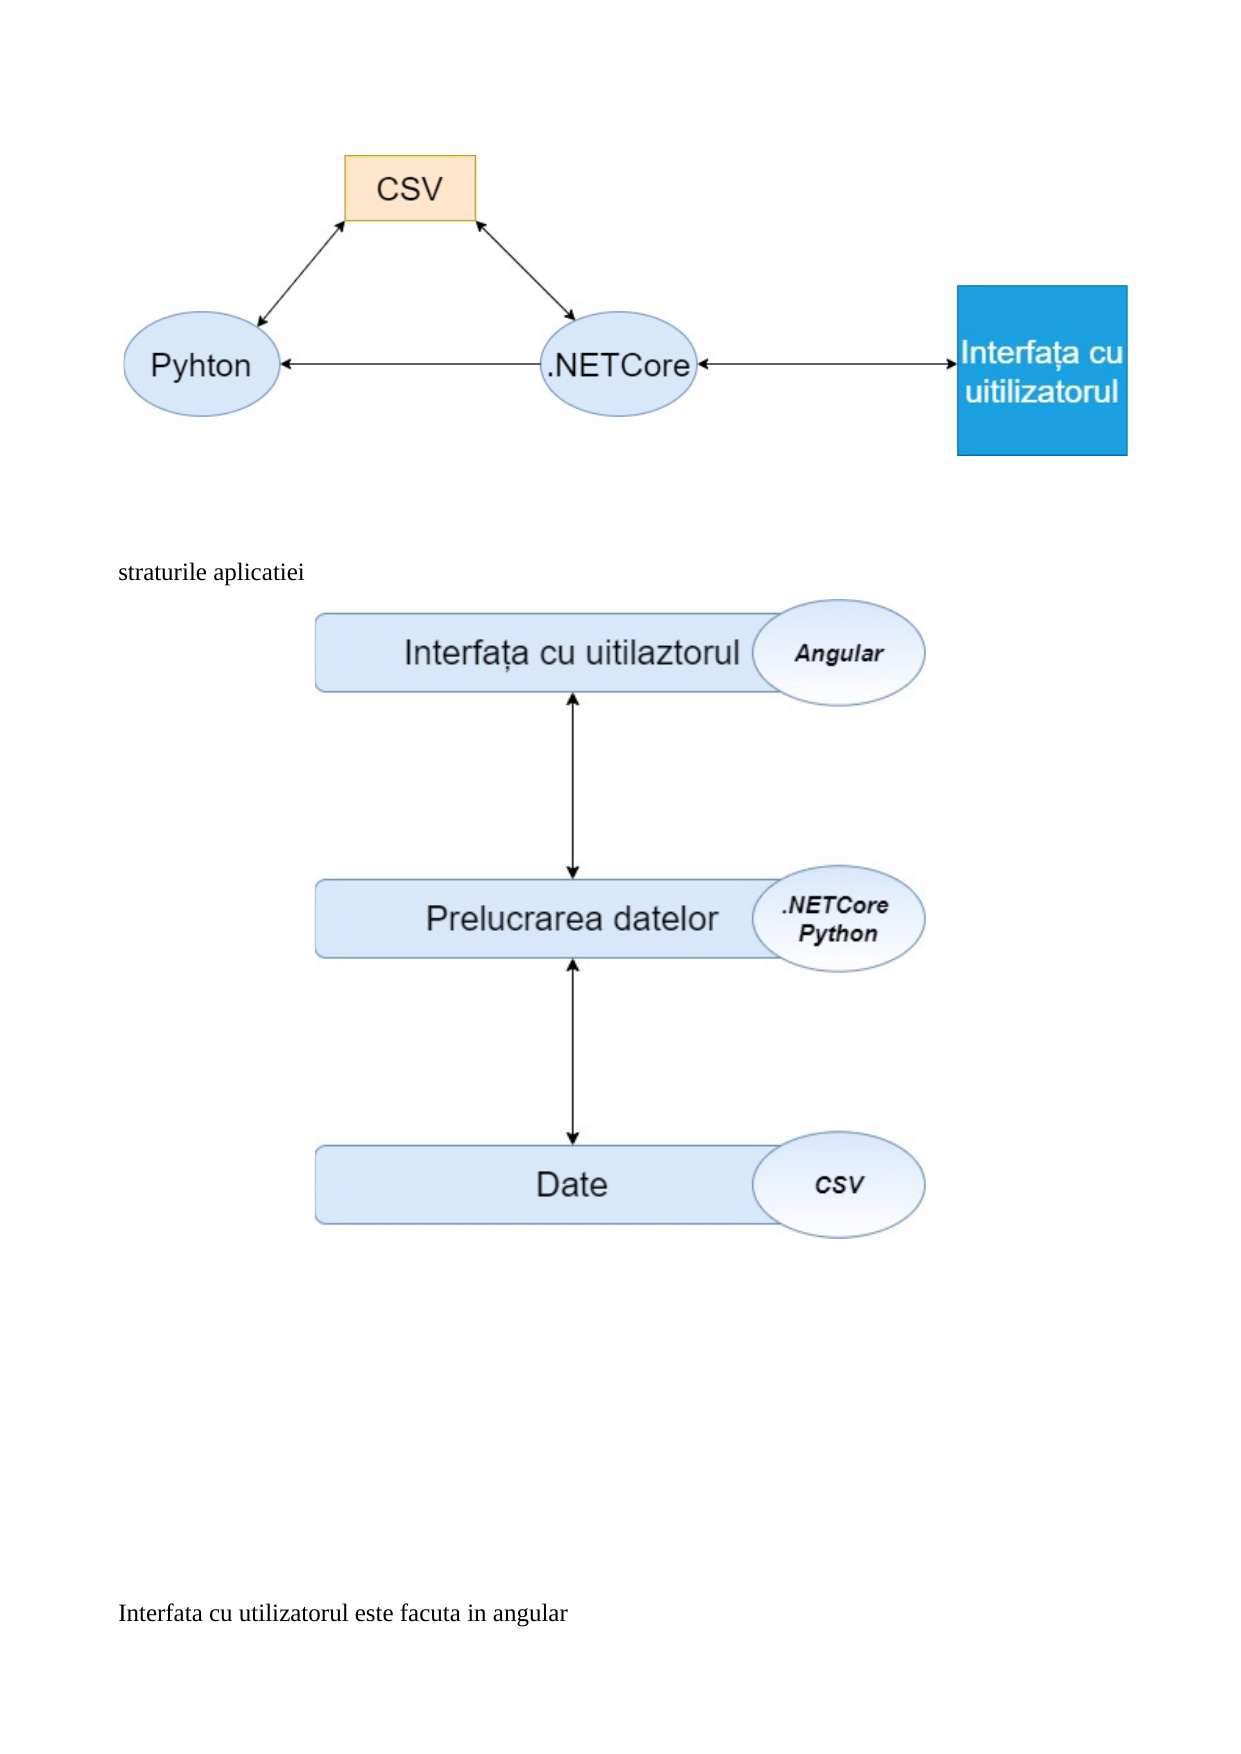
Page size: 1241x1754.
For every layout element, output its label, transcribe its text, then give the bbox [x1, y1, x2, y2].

picture [314, 599, 926, 1239]
text straturile aplicatiei [118, 557, 1122, 585]
text Interfata cu utilizatorul este facuta in angular [118, 1598, 1122, 1627]
picture [123, 155, 1128, 456]
